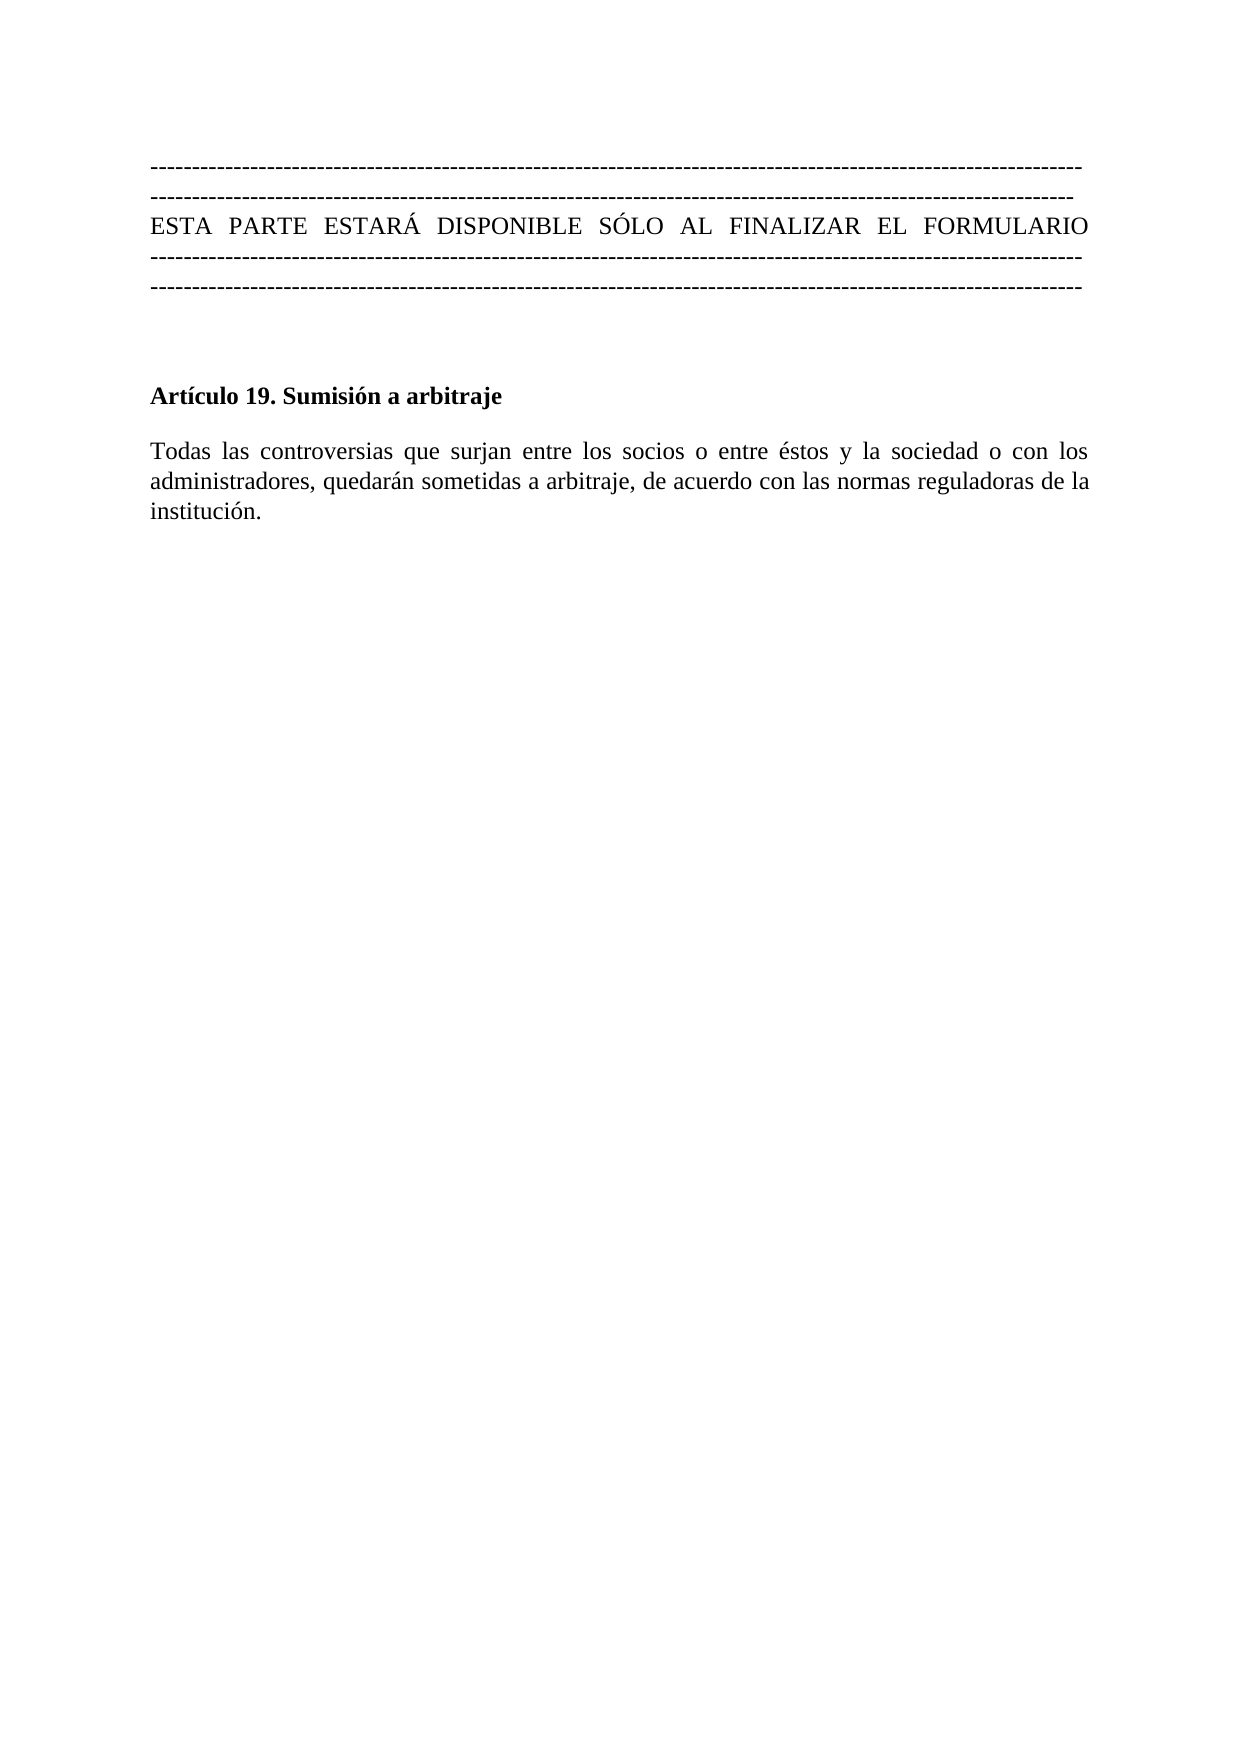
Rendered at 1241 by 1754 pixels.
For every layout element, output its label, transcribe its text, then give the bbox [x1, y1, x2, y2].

text Artículo 19. Sumisión a arbitraje [150, 380, 1090, 410]
text Todas las controversias que surjan entre los socios o entre éstos y la sociedad o con los administradores, quedarán sometidas a arbitraje, de acuerdo con las normas reguladoras de la institución. [150, 435, 1090, 525]
text -------------------------------------------------------------------------------------------------------------------------------------------------------------------------------------------------------------------------------ESTA PARTE ESTARÁ DISPONIBLE SÓLO AL FINALIZAR EL FORMULARIO -------------------------------------------------------------------------------------------------------------------------------------------------------------------------------------------------------------------------------- [150, 150, 1090, 300]
